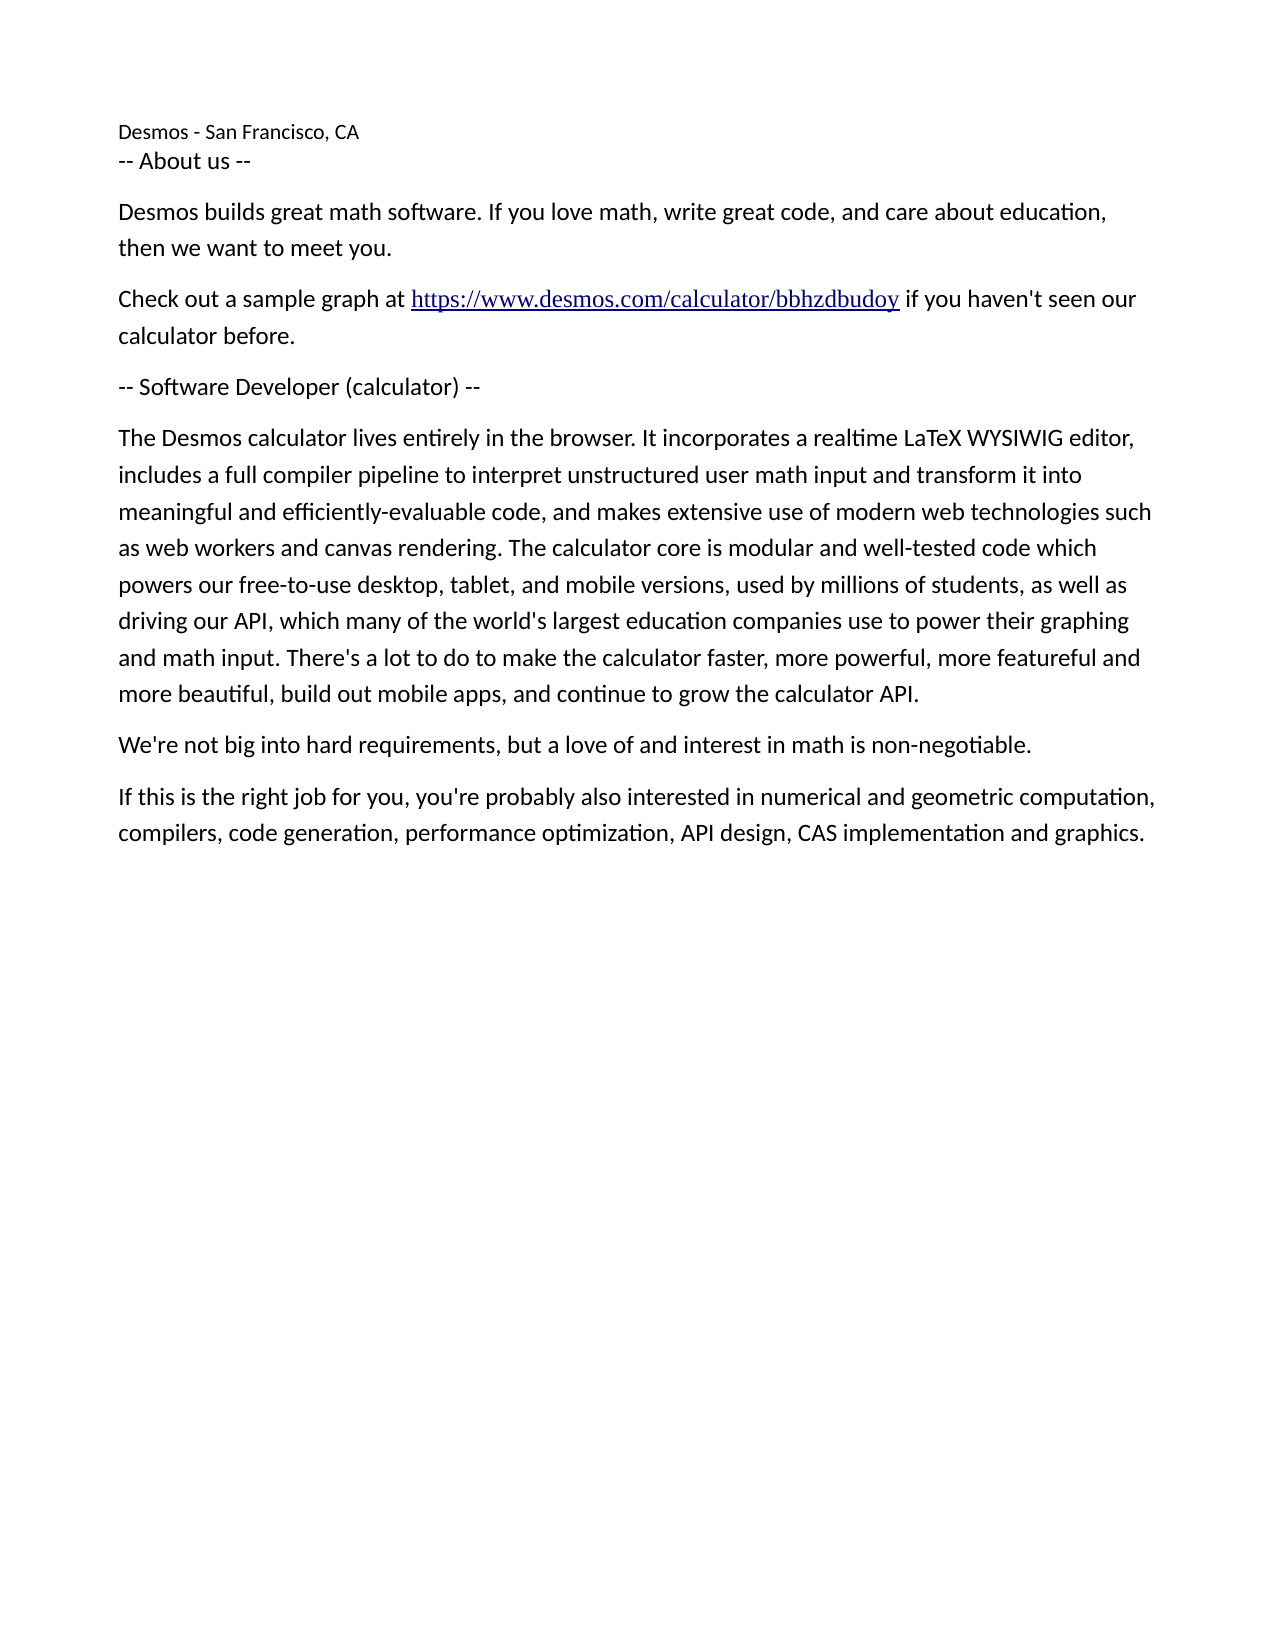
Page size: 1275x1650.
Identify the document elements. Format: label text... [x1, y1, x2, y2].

text Desmos builds great math software. If you love math, write great code, and care about education, then we want to meet you. [118, 196, 1157, 263]
text Check out a sample graph at https://www.desmos.com/calculator/bbhzdbudoy if you haven't seen our calculator before. [118, 284, 1157, 351]
text -- About us -- [118, 145, 1157, 175]
text We're not big into hard requirements, but a love of and interest in math is non-negotiable. [118, 729, 1157, 760]
text Desmos - San Francisco, CA [118, 118, 1157, 145]
text -- Software Developer (calculator) -- [118, 371, 1157, 402]
text The Desmos calculator lives entirely in the browser. It incorporates a realtime LaTeX WYSIWIG editor, includes a full compiler pipeline to interpret unstructured user math input and transform it into meaningful and efficiently-evaluable code, and makes extensive use of modern web technologies such as web workers and canvas rendering. The calculator core is modular and well-tested code which powers our free-to-use desktop, tablet, and mobile versions, used by millions of students, as well as driving our API, which many of the world's largest education companies use to power their graphing and math input. There's a lot to do to make the calculator faster, more powerful, more featureful and more beautiful, build out mobile apps, and continue to grow the calculator API. [118, 422, 1157, 709]
text If this is the right job for you, you're probably also interested in numerical and geometric computation, compilers, code generation, performance optimization, API design, CAS implementation and graphics. [118, 781, 1157, 848]
